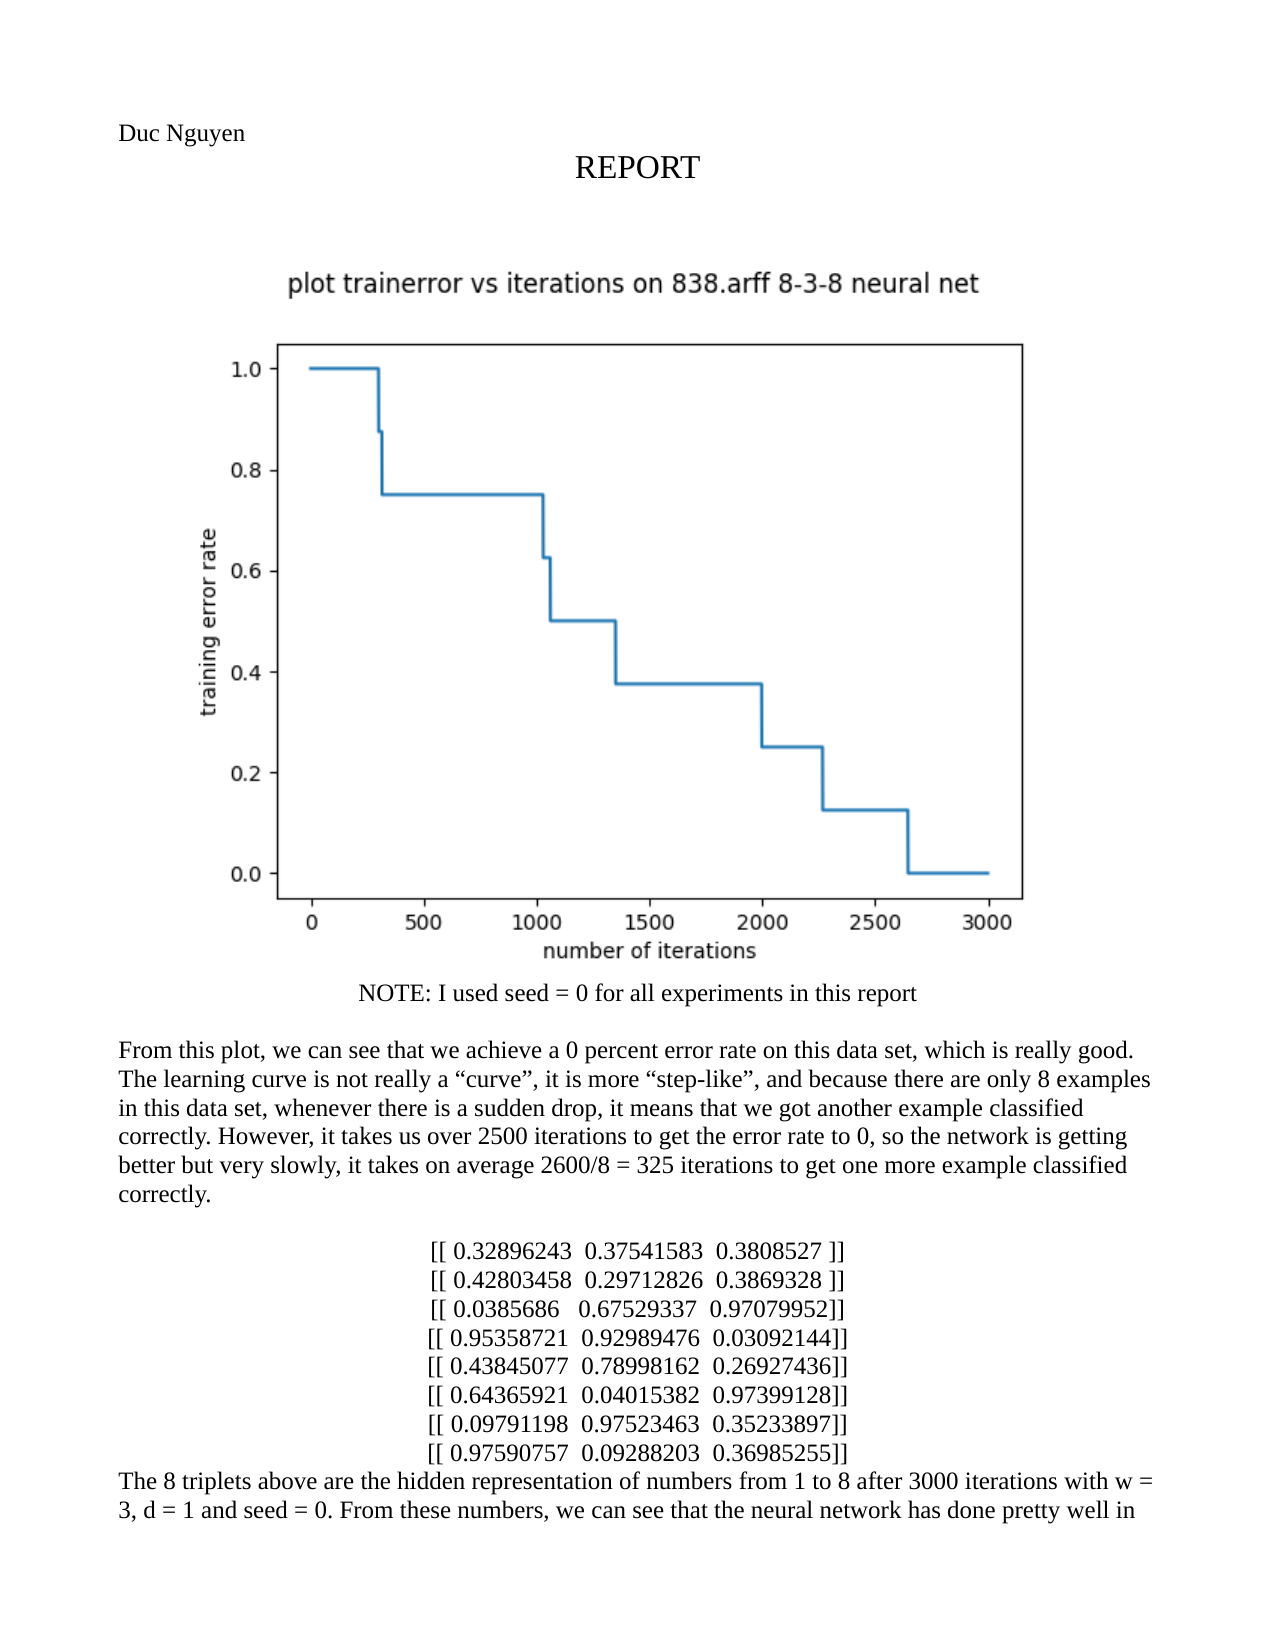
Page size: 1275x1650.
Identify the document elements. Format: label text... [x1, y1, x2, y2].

text [[ 0.43845077 0.78998162 0.26927436]] [118, 1351, 1157, 1380]
text [[ 0.0385686 0.67529337 0.97079952]] [118, 1294, 1157, 1323]
text [[ 0.95358721 0.92989476 0.03092144]] [118, 1323, 1157, 1351]
text The 8 triplets above are the hidden representation of numbers from 1 to 8 after 3000 iterations with w = 3, d = 1 and seed = 0. From these numbers, we can see that the neural network has done pretty well in [118, 1466, 1157, 1524]
text Duc Nguyen [118, 118, 1157, 147]
text [[ 0.64365921 0.04015382 0.97399128]] [118, 1380, 1157, 1409]
text From this plot, we can see that we achieve a 0 percent error rate on this data set, which is really good. The learning curve is not really a “curve”, it is more “step-like”, and because there are only 8 examples in this data set, whenever there is a sudden drop, it means that we got another example classified correctly. However, it takes us over 2500 iterations to get the error rate to 0, so the network is getting better but very slowly, it takes on average 2600/8 = 325 iterations to get one more example classified correctly. [118, 1035, 1157, 1208]
text [[ 0.97590757 0.09288203 0.36985255]] [118, 1438, 1157, 1466]
text [[ 0.09791198 0.97523463 0.35233897]] [118, 1409, 1157, 1438]
text [[ 0.42803458 0.29712826 0.3869328 ]] [118, 1265, 1157, 1294]
text NOTE: I used seed = 0 for all experiments in this report [118, 243, 1157, 1006]
text REPORT [118, 147, 1157, 185]
text [[ 0.32896243 0.37541583 0.3808527 ]] [118, 1236, 1157, 1265]
